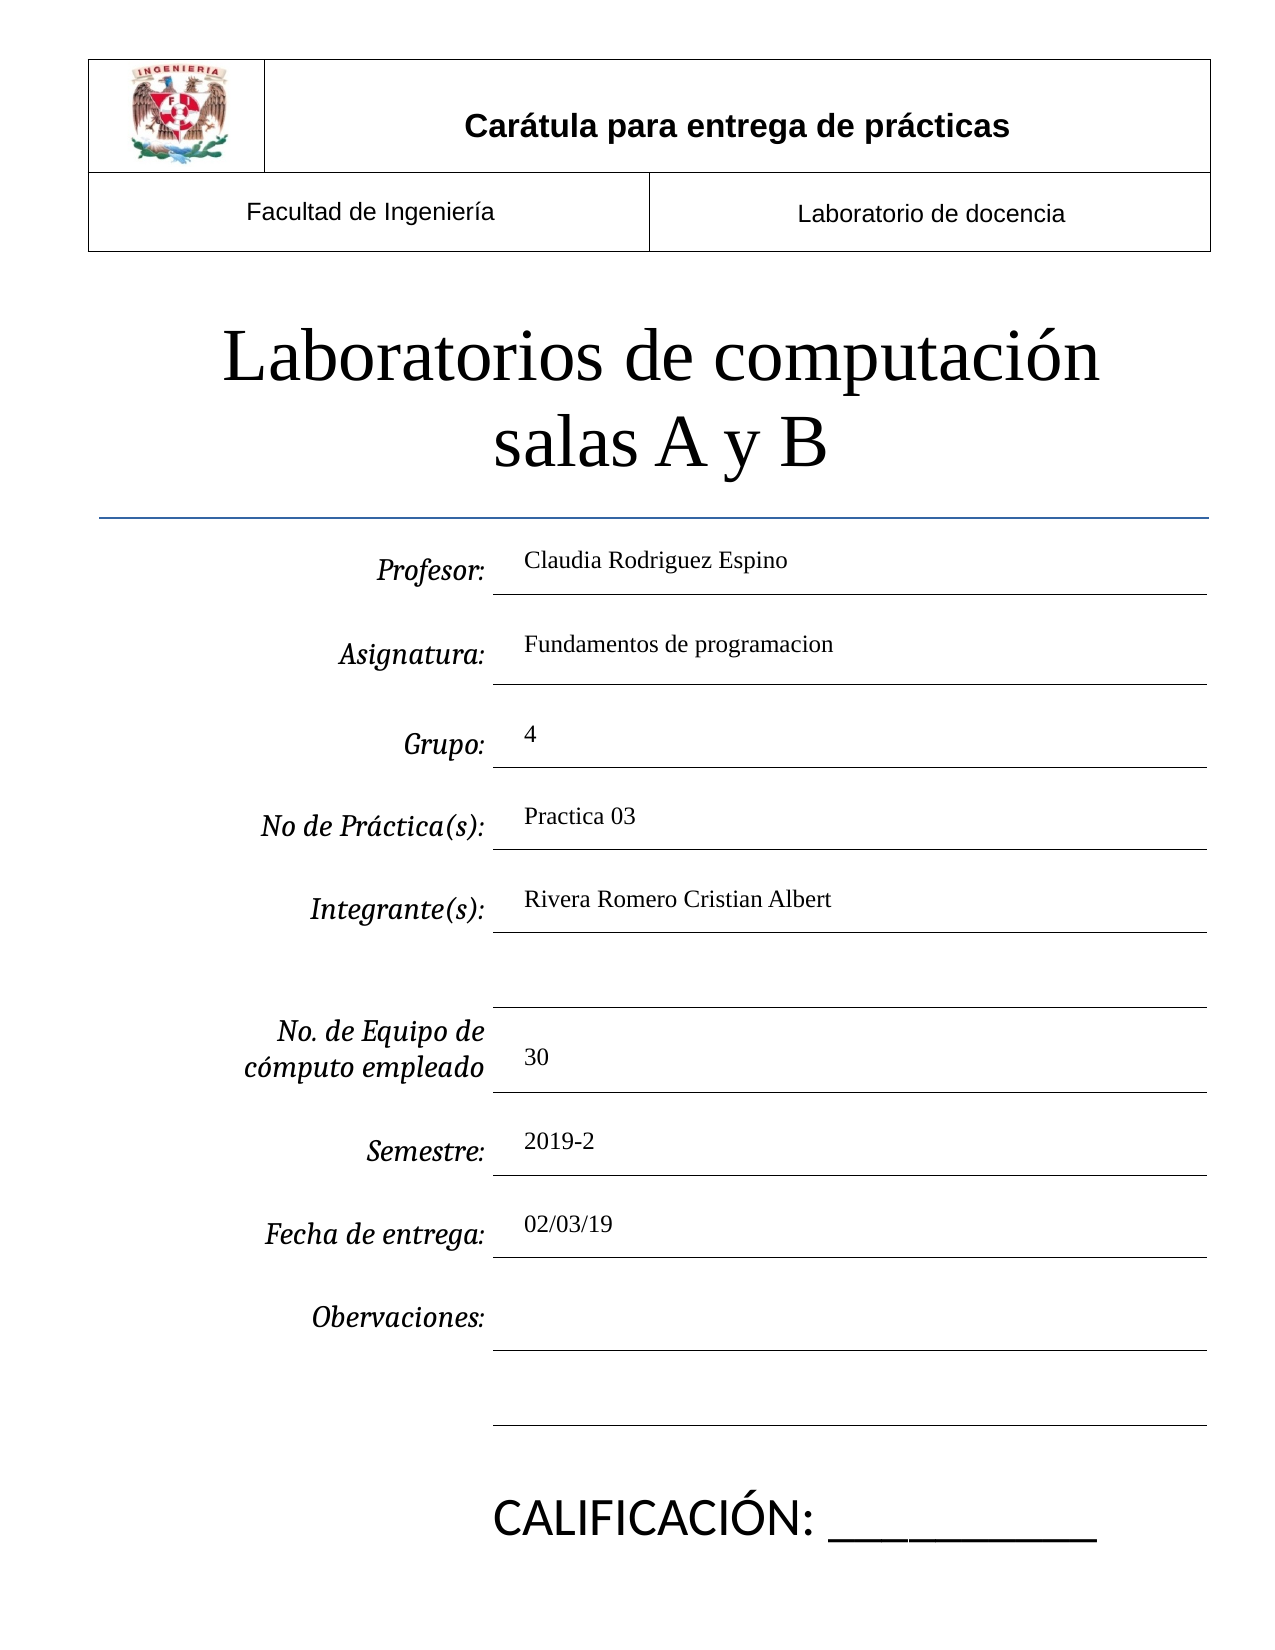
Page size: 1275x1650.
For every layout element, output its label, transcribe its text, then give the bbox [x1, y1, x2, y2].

table_header Claudia Rodriguez Espino [493, 519, 1207, 594]
table_cell Facultad de Ingeniería [89, 173, 649, 251]
table_cell Practica 03 [493, 768, 1207, 849]
table_cell 4 [493, 685, 1207, 766]
table_header Profesor: [118, 519, 493, 594]
table_cell Obervaciones: [118, 1257, 493, 1350]
table_cell 30 [493, 1008, 1207, 1091]
text CALIFICACIÓN: __________ [118, 1483, 1205, 1549]
table_cell [118, 1350, 493, 1425]
table_cell [493, 933, 1207, 1007]
table_header [493, 511, 1207, 517]
table_cell No. de Equipo de cómputo empleado [118, 1007, 493, 1091]
table_cell Integrante(s): [118, 849, 493, 932]
table_cell Rivera Romero Cristian Albert [493, 850, 1207, 932]
table_header [118, 511, 493, 517]
table_cell Semestre: [118, 1091, 493, 1174]
table_cell 2019-2 [493, 1093, 1207, 1174]
table_cell [493, 1258, 1207, 1350]
table_cell [493, 1351, 1207, 1425]
text salas A y B [118, 396, 1205, 482]
text Laboratorios de computación [118, 310, 1205, 396]
table_cell [118, 932, 493, 1007]
table_header [89, 60, 264, 172]
table_cell 02/03/19 [493, 1176, 1207, 1257]
table_cell No de Práctica(s): [118, 766, 493, 849]
table_cell Fecha de entrega: [118, 1175, 493, 1257]
table_cell Grupo: [118, 684, 493, 766]
table_cell Fundamentos de programacion [493, 595, 1207, 684]
table_cell Asignatura: [118, 594, 493, 684]
table_header Carátula para entrega de prácticas [265, 60, 1210, 172]
table_cell Laboratorio de docencia [650, 173, 1210, 251]
